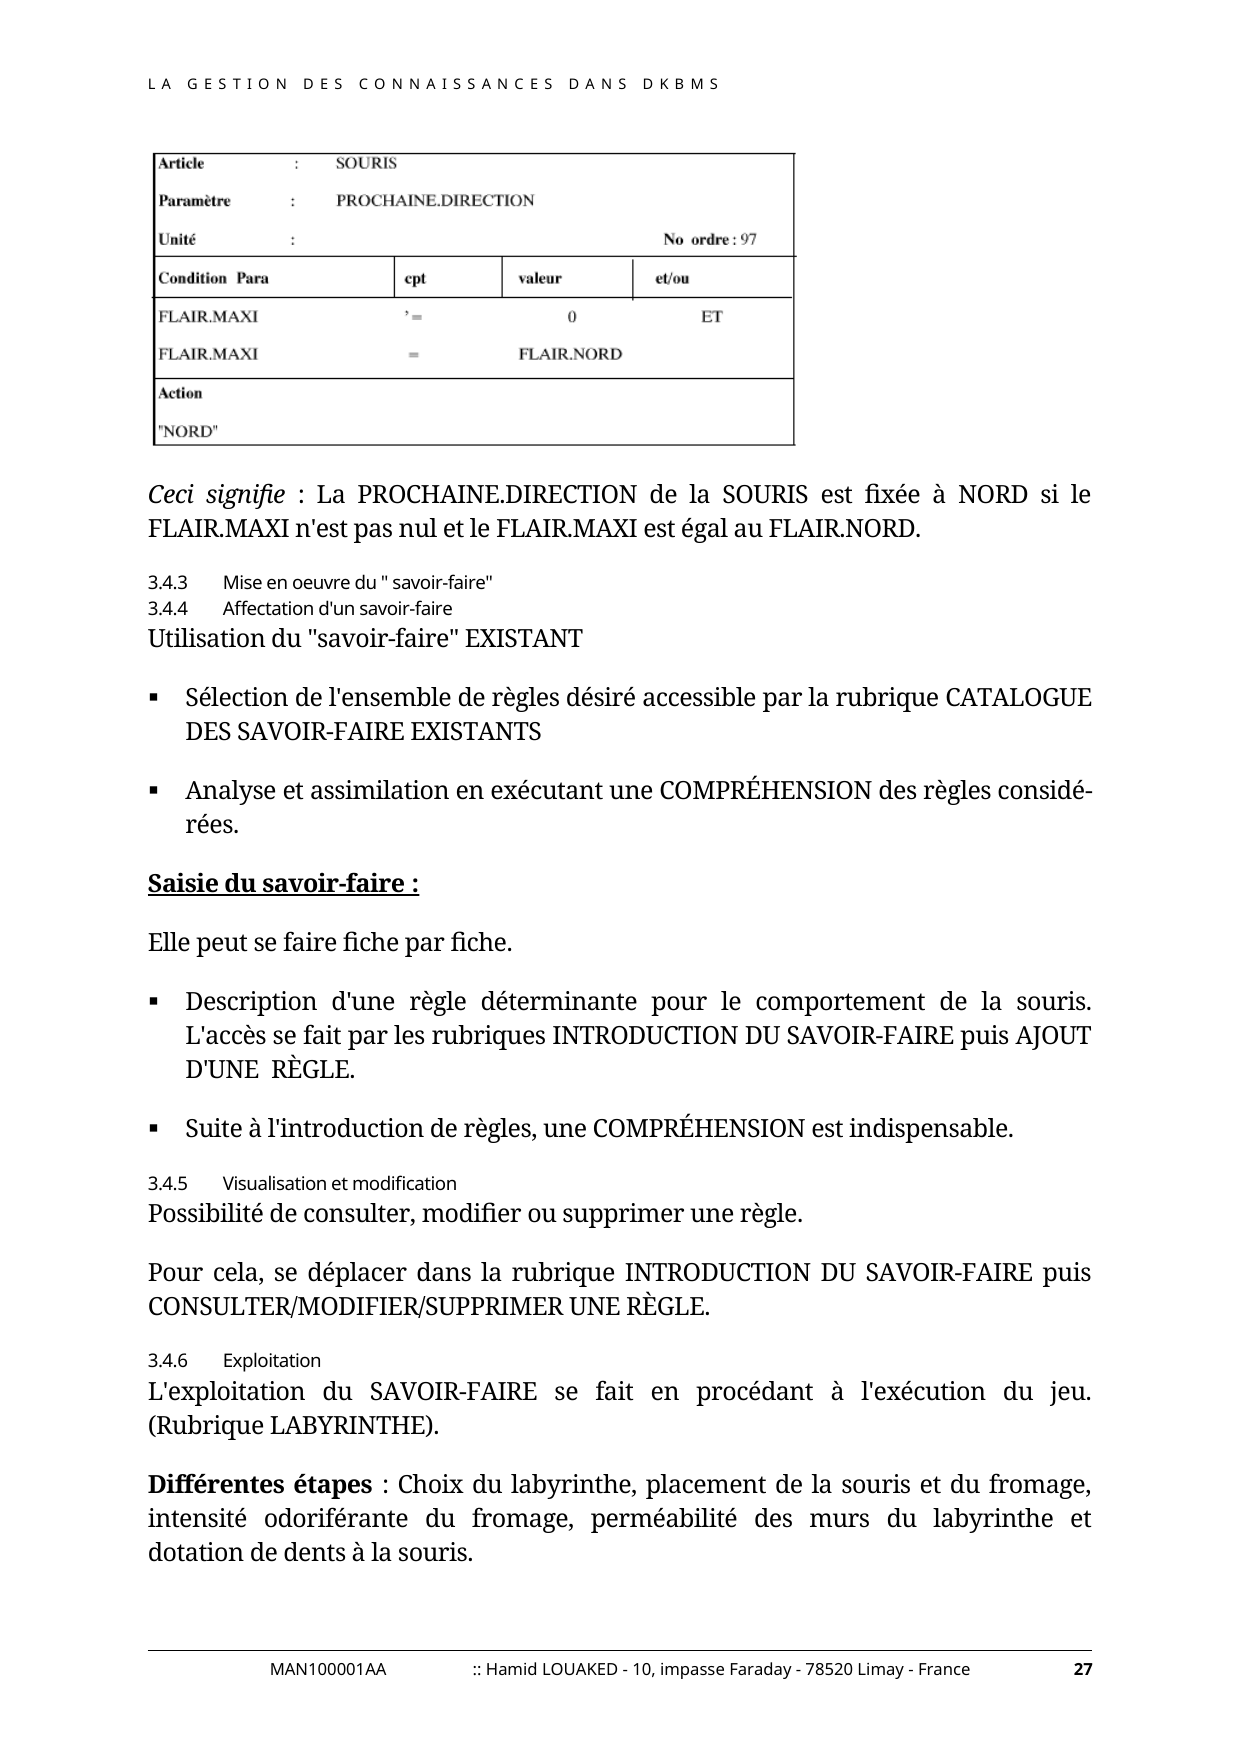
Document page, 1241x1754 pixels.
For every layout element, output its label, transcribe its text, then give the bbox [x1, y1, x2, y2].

text L'exploitation du SAVOIR-FAIRE se fait en procédant à l'exécution du jeu. (Rubrique LABYRINTHE). [148, 1373, 1092, 1441]
text Saisie du savoir-faire : [148, 866, 1092, 900]
text Pour cela, se déplacer dans la rubrique INTRODUCTION DU SAVOIR-FAIRE puis CONSULTER/MODIFIER/SUPPRIMER UNE RÈGLE. [148, 1255, 1092, 1323]
subtitle Visualisation et modification [148, 1170, 1092, 1196]
list Sélection de l'ensemble de règles désiré accessible par la rubrique CATALOGUE DES SAVOIR-FAIRE EXISTANTS [148, 679, 1092, 748]
text Possibilité de consulter, modifier ou supprimer une règle. [148, 1196, 1092, 1230]
subtitle Affectation d'un savoir-faire [148, 595, 1092, 620]
list Description d'une règle déterminante pour le comportement de la souris. L'accès se fait par les rubriques INTRODUCTION DU SAVOIR-FAIRE puis AJOUT D'UNE RÈGLE. [148, 984, 1092, 1086]
list Suite à l'introduction de règles, une COMPRÉHENSION est indispensable. [148, 1111, 1092, 1145]
text Ceci signifie : La PROCHAINE.DIRECTION de la SOURIS est fixée à NORD si le FLAIR.MAXI n'est pas nul et le FLAIR.MAXI est égal au FLAIR.NORD. [148, 476, 1092, 544]
text Différentes étapes : Choix du labyrinthe, placement de la souris et du fromage, intensité odoriférante du fromage, perméabilité des murs du labyrinthe et dotation de dents à la souris. [148, 1466, 1092, 1569]
subtitle Exploitation [148, 1348, 1092, 1373]
subtitle Mise en oeuvre du " savoir-faire" [148, 569, 1092, 595]
text Utilisation du "savoir-faire" EXISTANT [148, 620, 1092, 654]
list Analyse et assimilation en exécutant une COMPRÉHENSION des règles considé­rées. [148, 773, 1092, 841]
text Elle peut se faire fiche par fiche. [148, 925, 1092, 959]
